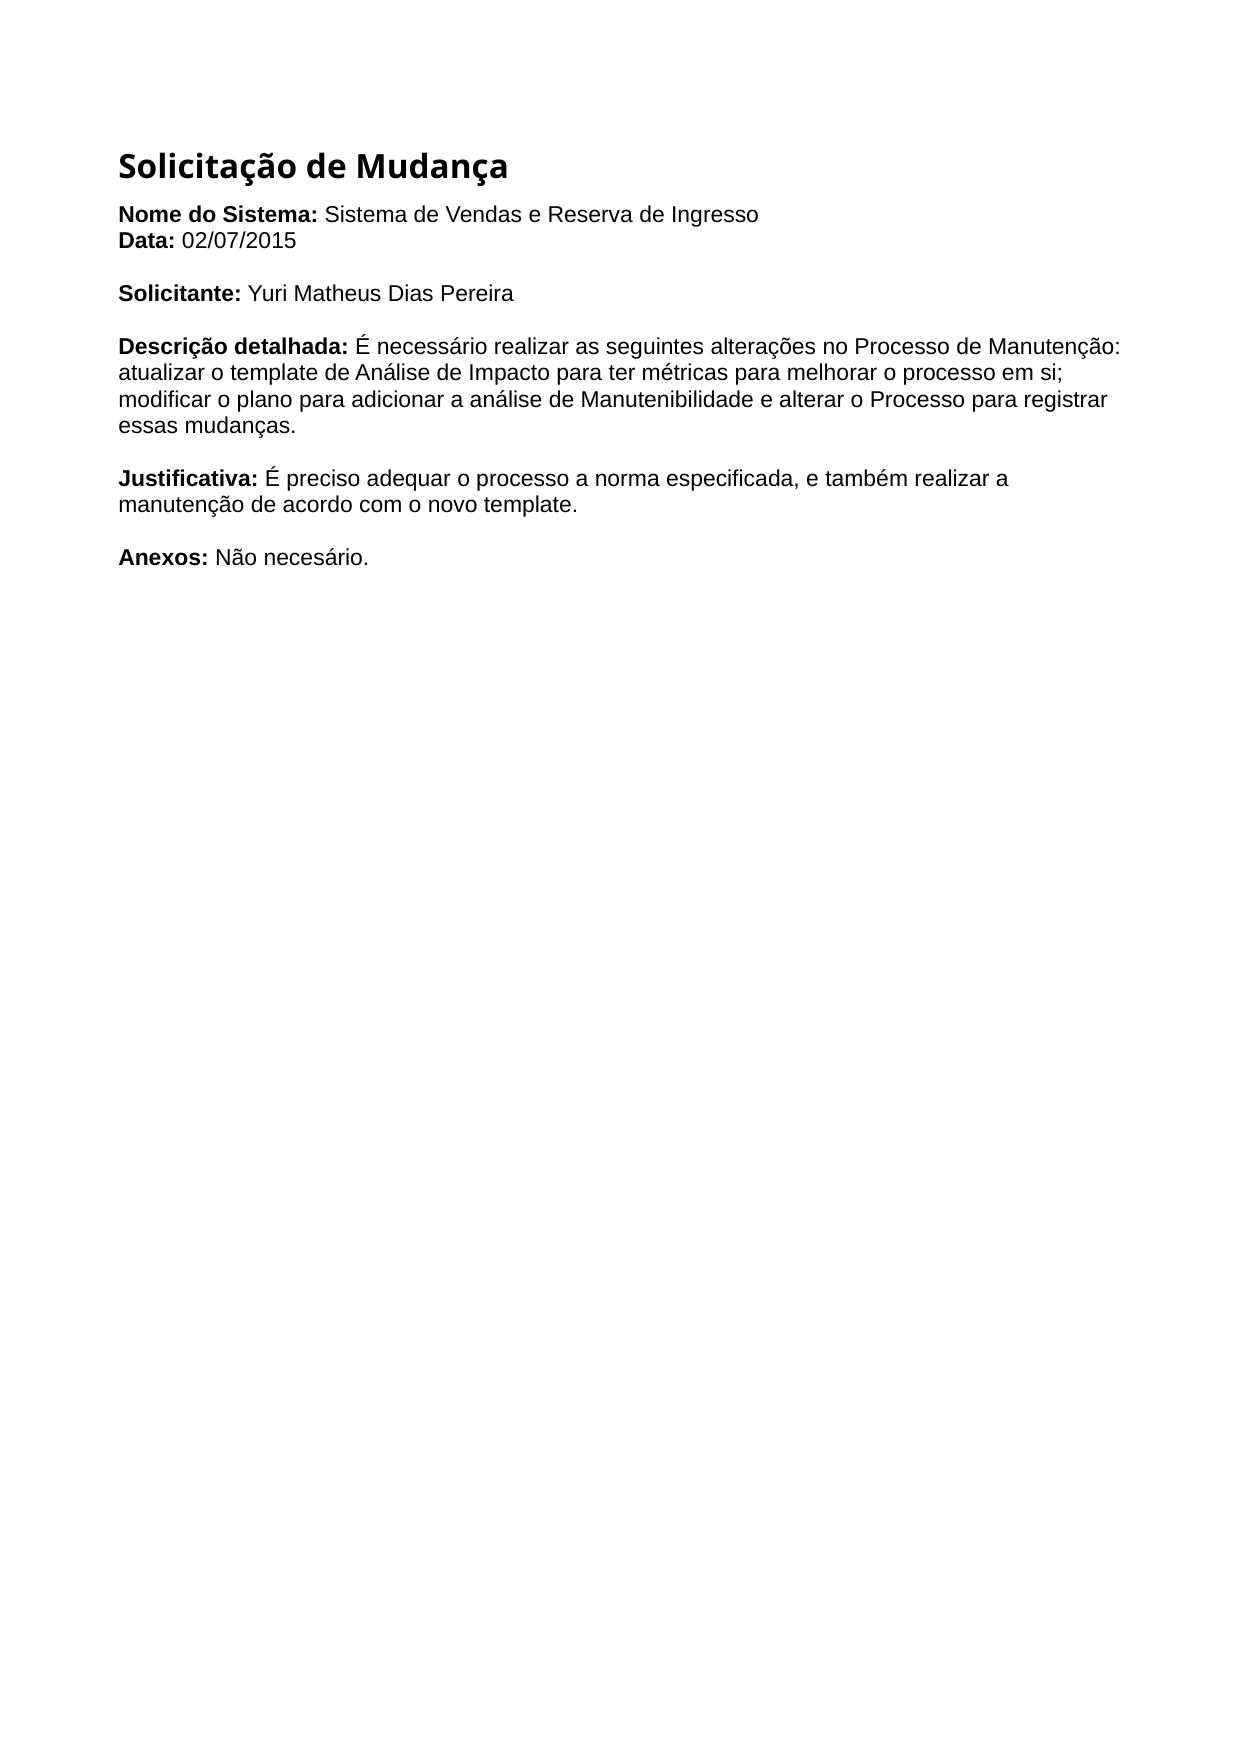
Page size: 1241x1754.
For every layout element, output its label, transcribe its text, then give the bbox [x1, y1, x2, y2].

text Justificativa: É preciso adequar o processo a norma especificada, e também realizar a manutenção de acordo com o novo template. [118, 464, 1122, 517]
text Solicitante: Yuri Matheus Dias Pereira [118, 280, 1122, 306]
text Anexos: Não necesário. [118, 544, 1122, 570]
text Descrição detalhada: É necessário realizar as seguintes alterações no Processo de Manutenção: atualizar o template de Análise de Impacto para ter métricas para melhorar o processo em si; modificar o plano para adicionar a análise de Manutenibilidade e alterar o Processo para registrar essas mudanças. [118, 333, 1122, 438]
subtitle Solicitação de Mudança [118, 143, 1122, 188]
text Data: 02/07/2015 [118, 227, 1122, 254]
text Nome do Sistema: Sistema de Vendas e Reserva de Ingresso [118, 201, 1122, 227]
